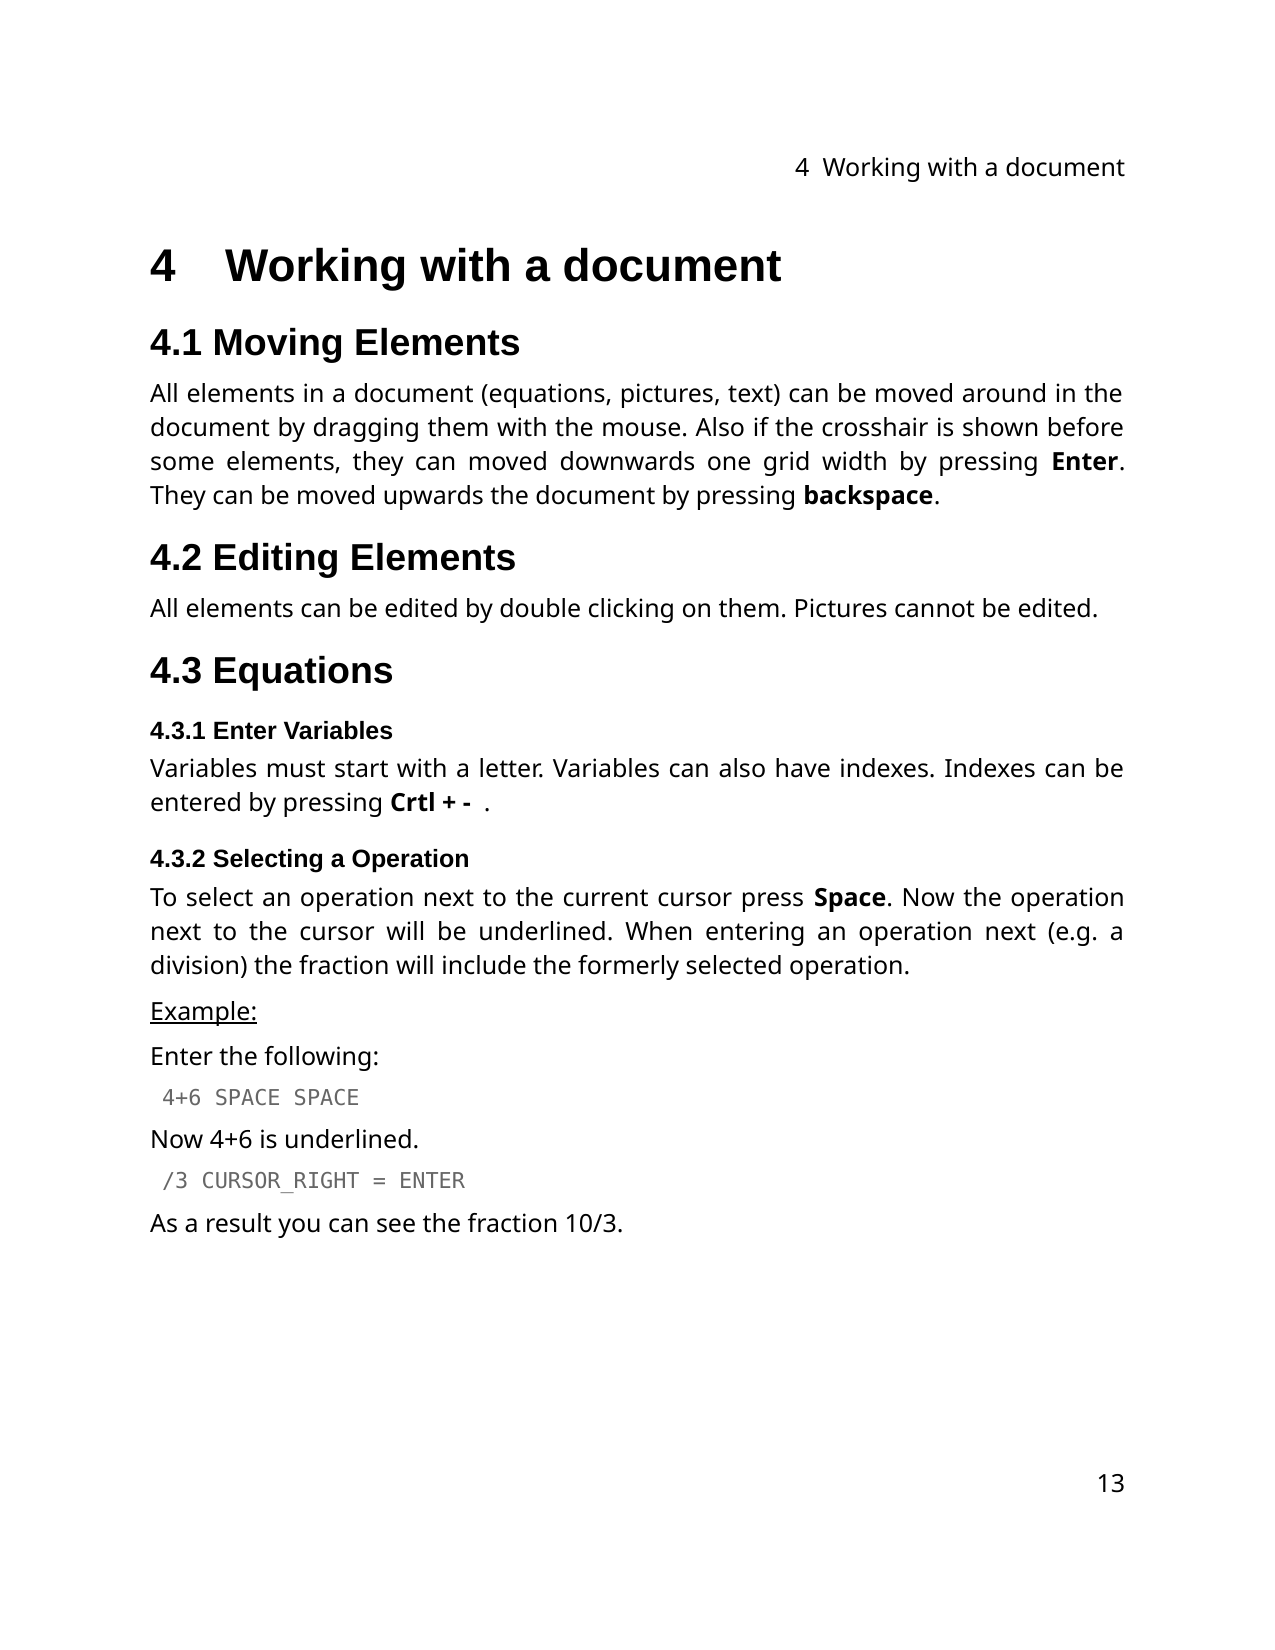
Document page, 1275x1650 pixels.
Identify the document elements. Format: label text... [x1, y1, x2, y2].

subtitle Working with a document [150, 238, 1125, 291]
subtitle Equations [150, 648, 1125, 691]
text Example: [150, 993, 1125, 1027]
text As a result you can see the fraction 10/3. [150, 1205, 1125, 1239]
text All elements can be edited by double clicking on them. Pictures cannot be edited. [150, 590, 1125, 624]
subtitle Enter Variables [150, 716, 1125, 745]
subtitle Selecting a Operation [150, 844, 1125, 873]
subtitle Moving Elements [150, 321, 1125, 364]
text 4+6 SPACE SPACE [162, 1085, 1125, 1110]
text To select an operation next to the current cursor press Space. Now the operation next to the cursor will be underlined. When entering an operation next (e.g. a division) the fraction will include the formerly selected operation. [150, 879, 1125, 981]
text Now 4+6 is underlined. [150, 1122, 1125, 1156]
subtitle Editing Elements [150, 535, 1125, 578]
text Variables must start with a letter. Variables can also have indexes. Indexes can be entered by pressing Crtl + - . [150, 751, 1125, 819]
text /3 CURSOR_RIGHT = ENTER [162, 1168, 1125, 1193]
text All elements in a document (equations, pictures, text) can be moved around in the document by dragging them with the mouse. Also if the crosshair is shown before some elements, they can moved downwards one grid width by pressing Enter. They can be moved upwards the document by pressing backspace. [150, 375, 1125, 512]
text Enter the following: [150, 1039, 1125, 1073]
